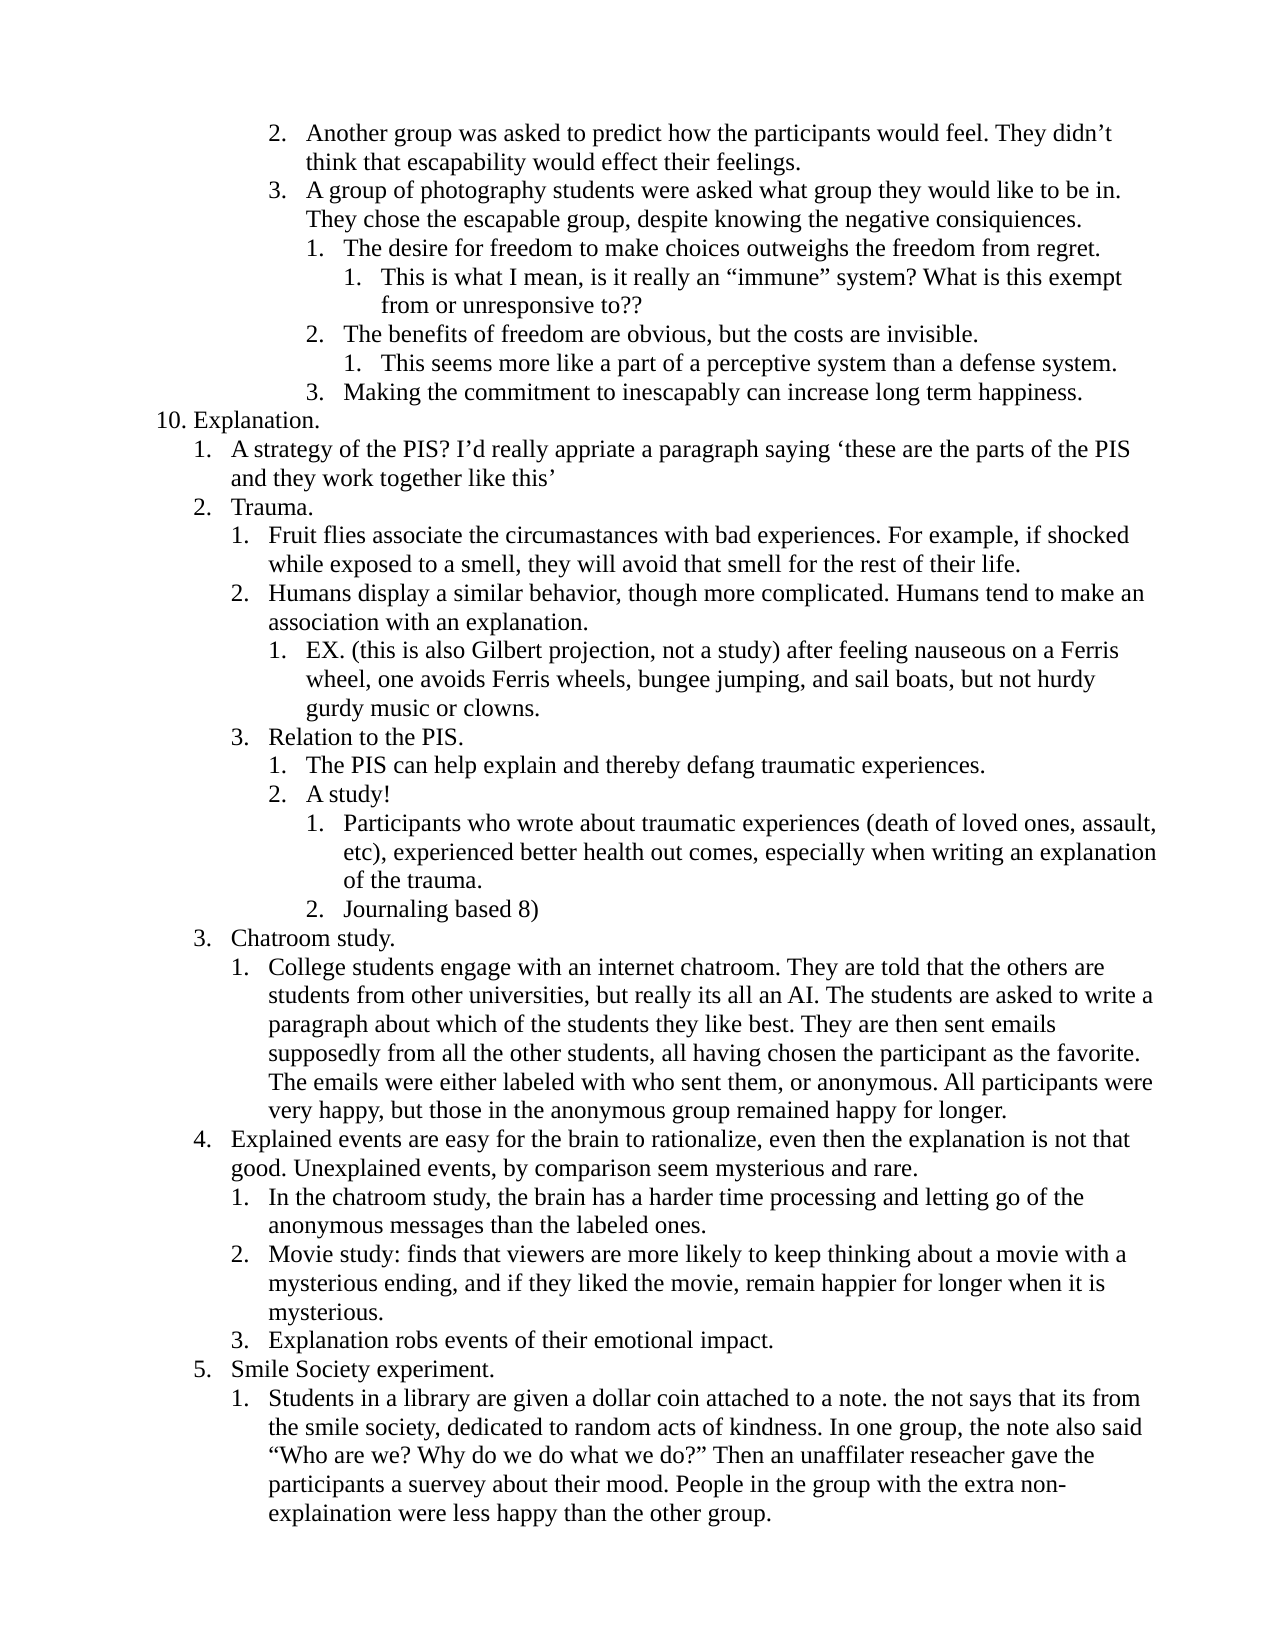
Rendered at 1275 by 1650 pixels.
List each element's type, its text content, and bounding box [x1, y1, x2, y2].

list Explanation. [156, 406, 1157, 434]
list This seems more like a part of a perceptive system than a defense system. [343, 348, 1157, 377]
list Humans display a similar behavior, though more complicated. Humans tend to make an association with an explanation. [231, 578, 1157, 636]
list Participants who wrote about traumatic experiences (death of loved ones, assault, etc), experienced better health out comes, especially when writing an explanation of the trauma. [306, 808, 1157, 894]
list The benefits of freedom are obvious, but the costs are invisible. [306, 319, 1157, 348]
list This is what I mean, is it really an “immune” system? What is this exempt from or unresponsive to?? [343, 262, 1157, 319]
list Making the commitment to inescapably can increase long term happiness. [306, 377, 1157, 406]
list In the chatroom study, the brain has a harder time processing and letting go of the anonymous messages than the labeled ones. [231, 1182, 1157, 1239]
list The PIS can help explain and thereby defang traumatic experiences. [268, 751, 1157, 779]
list A group of photography students were asked what group they would like to be in. They chose the escapable group, despite knowing the negative consiquiences. [268, 176, 1157, 233]
list Relation to the PIS. [231, 722, 1157, 751]
list College students engage with an internet chatroom. They are told that the others are students from other universities, but really its all an AI. The students are asked to write a paragraph about which of the students they like best. They are then sent emails supposedly from all the other students, all having chosen the participant as the favorite. The emails were either labeled with who sent them, or anonymous. All participants were very happy, but those in the anonymous group remained happy for longer. [231, 952, 1157, 1124]
list Journaling based 8) [306, 894, 1157, 923]
list A strategy of the PIS? I’d really appriate a paragraph saying ‘these are the parts of the PIS and they work together like this’ [193, 434, 1157, 492]
list Another group was asked to predict how the participants would feel. They didn’t think that escapability would effect their feelings. [268, 118, 1157, 176]
list Students in a library are given a dollar coin attached to a note. the not says that its from the smile society, dedicated to random acts of kindness. In one group, the note also said “Who are we? Why do we do what we do?” Then an unaffilater reseacher gave the participants a suervey about their mood. People in the group with the extra non-explaination were less happy than the other group. [231, 1383, 1157, 1527]
list Explained events are easy for the brain to rationalize, even then the explanation is not that good. Unexplained events, by comparison seem mysterious and rare. [193, 1124, 1157, 1182]
list Chatroom study. [193, 923, 1157, 952]
list Movie study: finds that viewers are more likely to keep thinking about a movie with a mysterious ending, and if they liked the movie, remain happier for longer when it is mysterious. [231, 1239, 1157, 1326]
list Smile Society experiment. [193, 1354, 1157, 1383]
list Explanation robs events of their emotional impact. [231, 1326, 1157, 1354]
list A study! [268, 779, 1157, 808]
list EX. (this is also Gilbert projection, not a study) after feeling nauseous on a Ferris wheel, one avoids Ferris wheels, bungee jumping, and sail boats, but not hurdy gurdy music or clowns. [268, 636, 1157, 722]
list Trauma. [193, 492, 1157, 521]
list Fruit flies associate the circumastances with bad experiences. For example, if shocked while exposed to a smell, they will avoid that smell for the rest of their life. [231, 521, 1157, 578]
list The desire for freedom to make choices outweighs the freedom from regret. [306, 233, 1157, 262]
